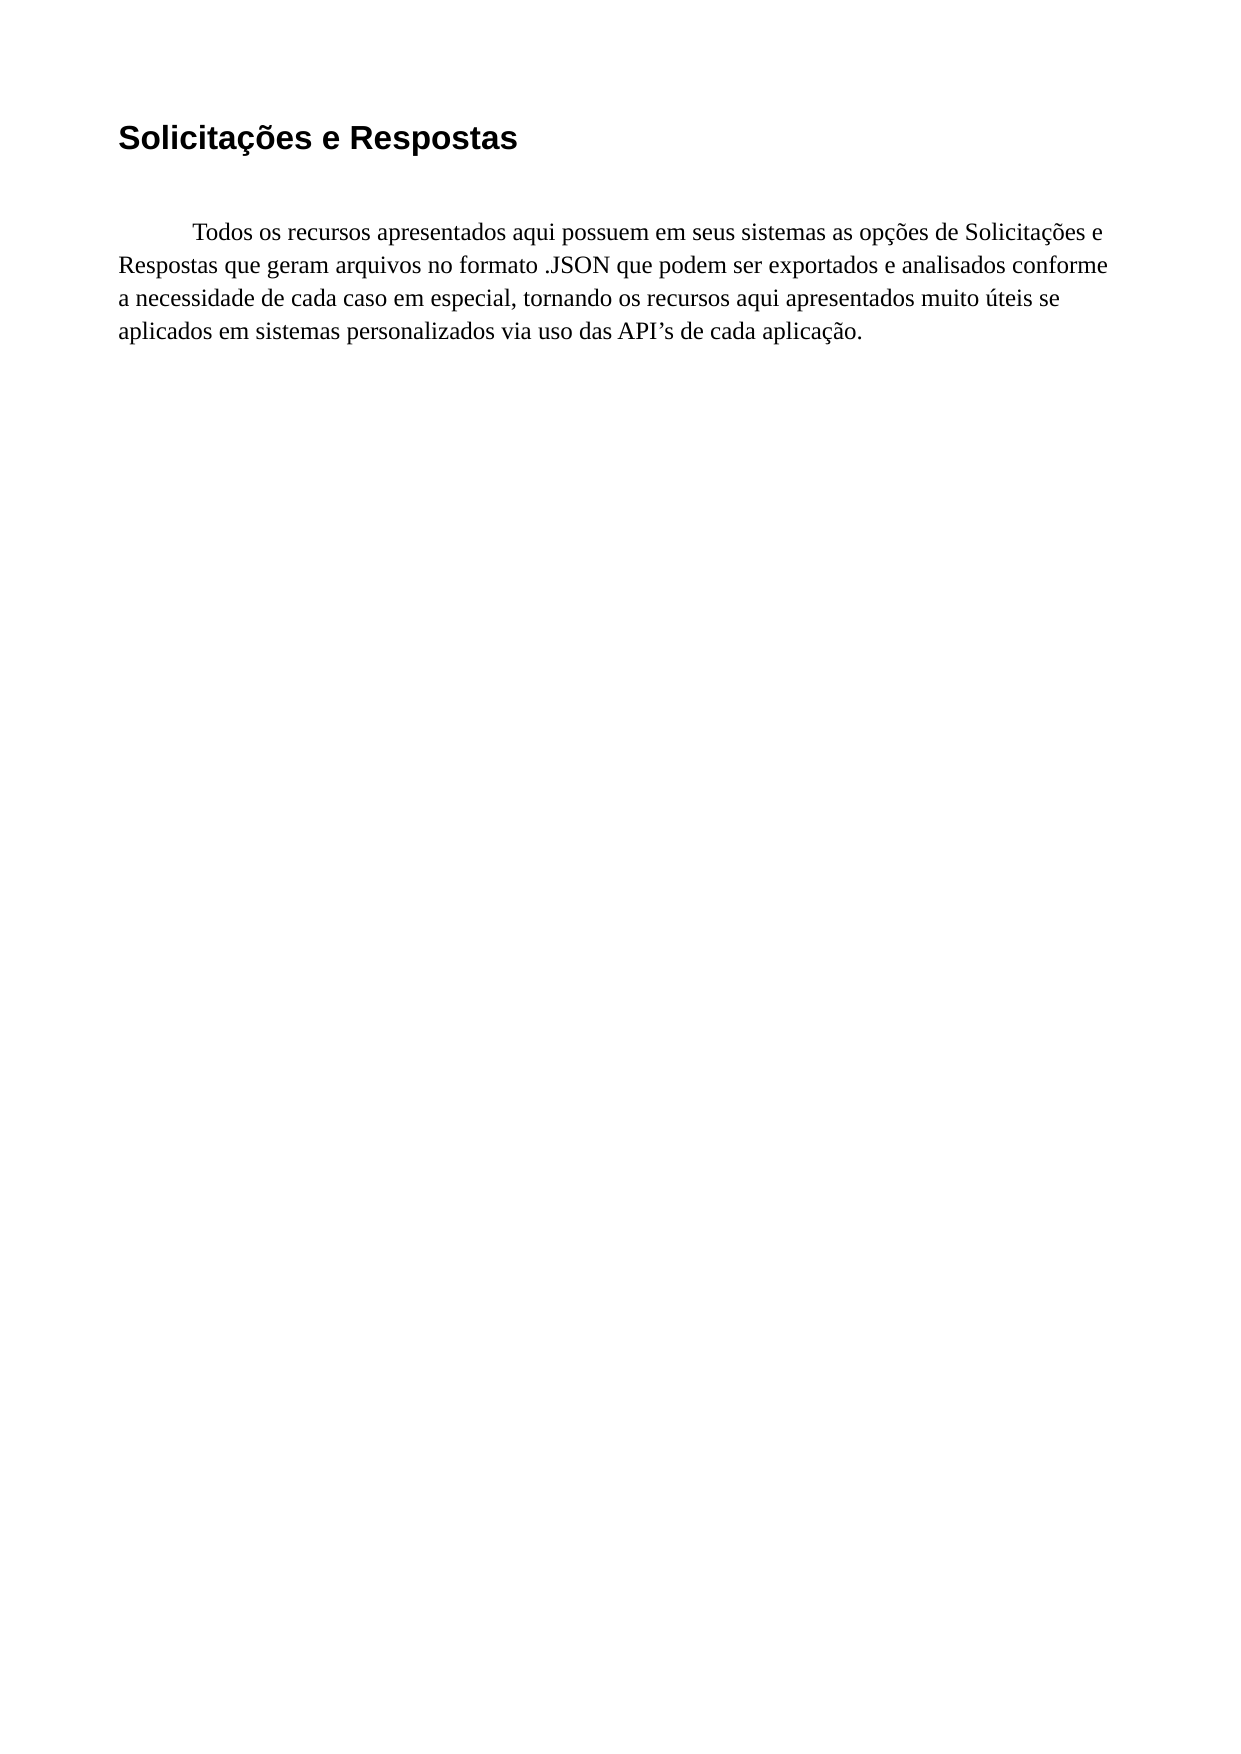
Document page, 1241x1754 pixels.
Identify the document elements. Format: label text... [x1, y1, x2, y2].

subtitle Solicitações e Respostas [118, 118, 1122, 157]
text Todos os recursos apresentados aqui possuem em seus sistemas as opções de Solicitações e Respostas que geram arquivos no formato .JSON que podem ser exportados e analisados conforme a necessidade de cada caso em especial, tornando os recursos aqui apresentados muito úteis se aplicados em sistemas personalizados via uso das API’s de cada aplicação. [118, 217, 1122, 344]
